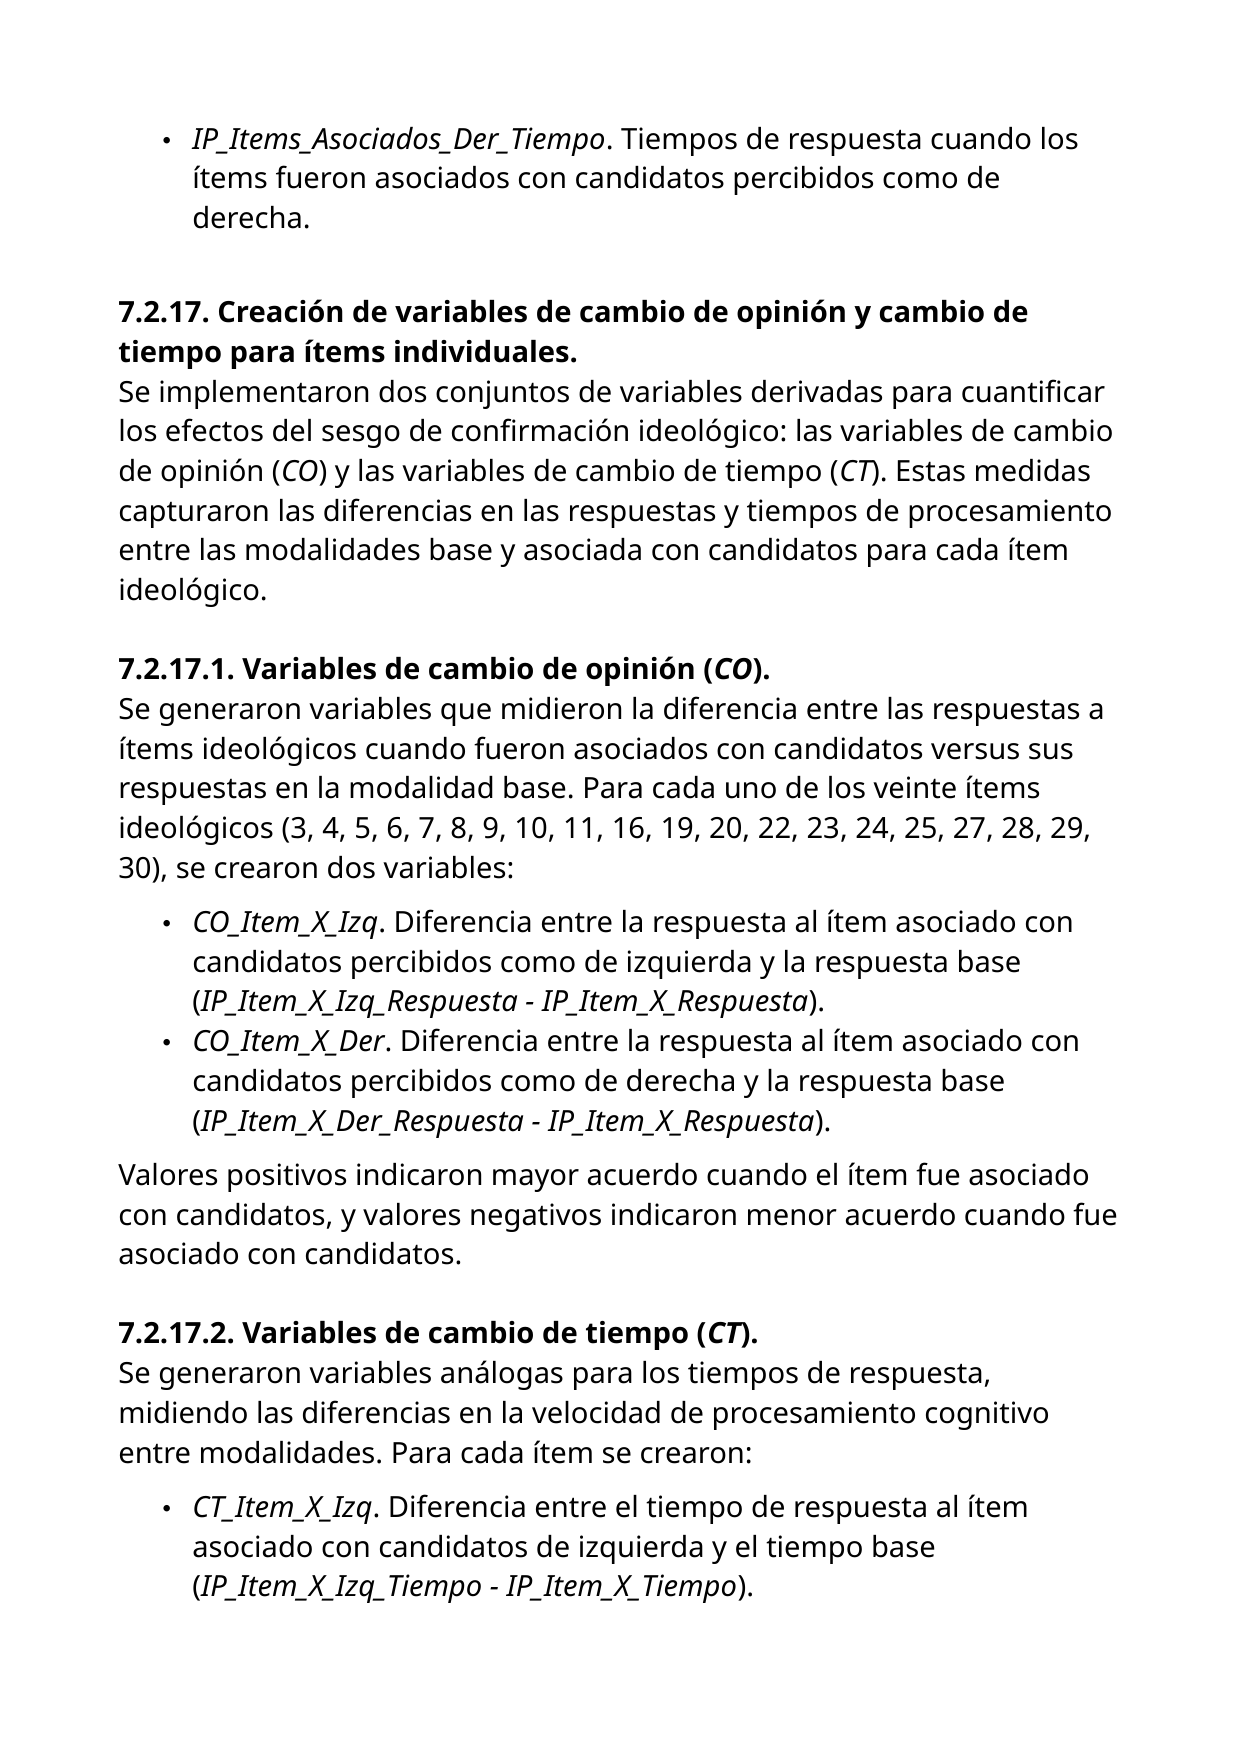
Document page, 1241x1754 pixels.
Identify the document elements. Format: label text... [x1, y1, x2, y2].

list CT_Item_X_Izq. Diferencia entre el tiempo de respuesta al ítem asociado con candidatos de izquierda y el tiempo base (IP_Item_X_Izq_Tiempo - IP_Item_X_Tiempo). [162, 1486, 1122, 1605]
list IP_Items_Asociados_Der_Tiempo. Tiempos de respuesta cuando los ítems fueron asociados con candidatos percibidos como de derecha. [162, 118, 1122, 237]
list CO_Item_X_Izq. Diferencia entre la respuesta al ítem asociado con candidatos percibidos como de izquierda y la respuesta base (IP_Item_X_Izq_Respuesta - IP_Item_X_Respuesta). [162, 901, 1122, 1020]
list CO_Item_X_Der. Diferencia entre la respuesta al ítem asociado con candidatos percibidos como de derecha y la respuesta base (IP_Item_X_Der_Respuesta - IP_Item_X_Respuesta). [162, 1020, 1122, 1139]
text Valores positivos indicaron mayor acuerdo cuando el ítem fue asociado con candidatos, y valores negativos indicaron menor acuerdo cuando fue asociado con candidatos. 7.2.17.2. Variables de cambio de tiempo (CT). Se generaron variables análogas para los tiempos de respuesta, midiendo las diferencias en la velocidad de procesamiento cognitivo entre modalidades. Para cada ítem se crearon: [118, 1154, 1122, 1472]
text 7.2.17. Creación de variables de cambio de opinión y cambio de tiempo para ítems individuales. Se implementaron dos conjuntos de variables derivadas para cuantificar los efectos del sesgo de confirmación ideológico: las variables de cambio de opinión (CO) y las variables de cambio de tiempo (CT). Estas medidas capturaron las diferencias en las respuestas y tiempos de procesamiento entre las modalidades base y asociada con candidatos para cada ítem ideológico. 7.2.17.1. Variables de cambio de opinión (CO). Se generaron variables que midieron la diferencia entre las respuestas a ítems ideológicos cuando fueron asociados con candidatos versus sus respuestas en la modalidad base. Para cada uno de los veinte ítems ideológicos (3, 4, 5, 6, 7, 8, 9, 10, 11, 16, 19, 20, 22, 23, 24, 25, 27, 28, 29, 30), se crearon dos variables: [118, 252, 1122, 887]
